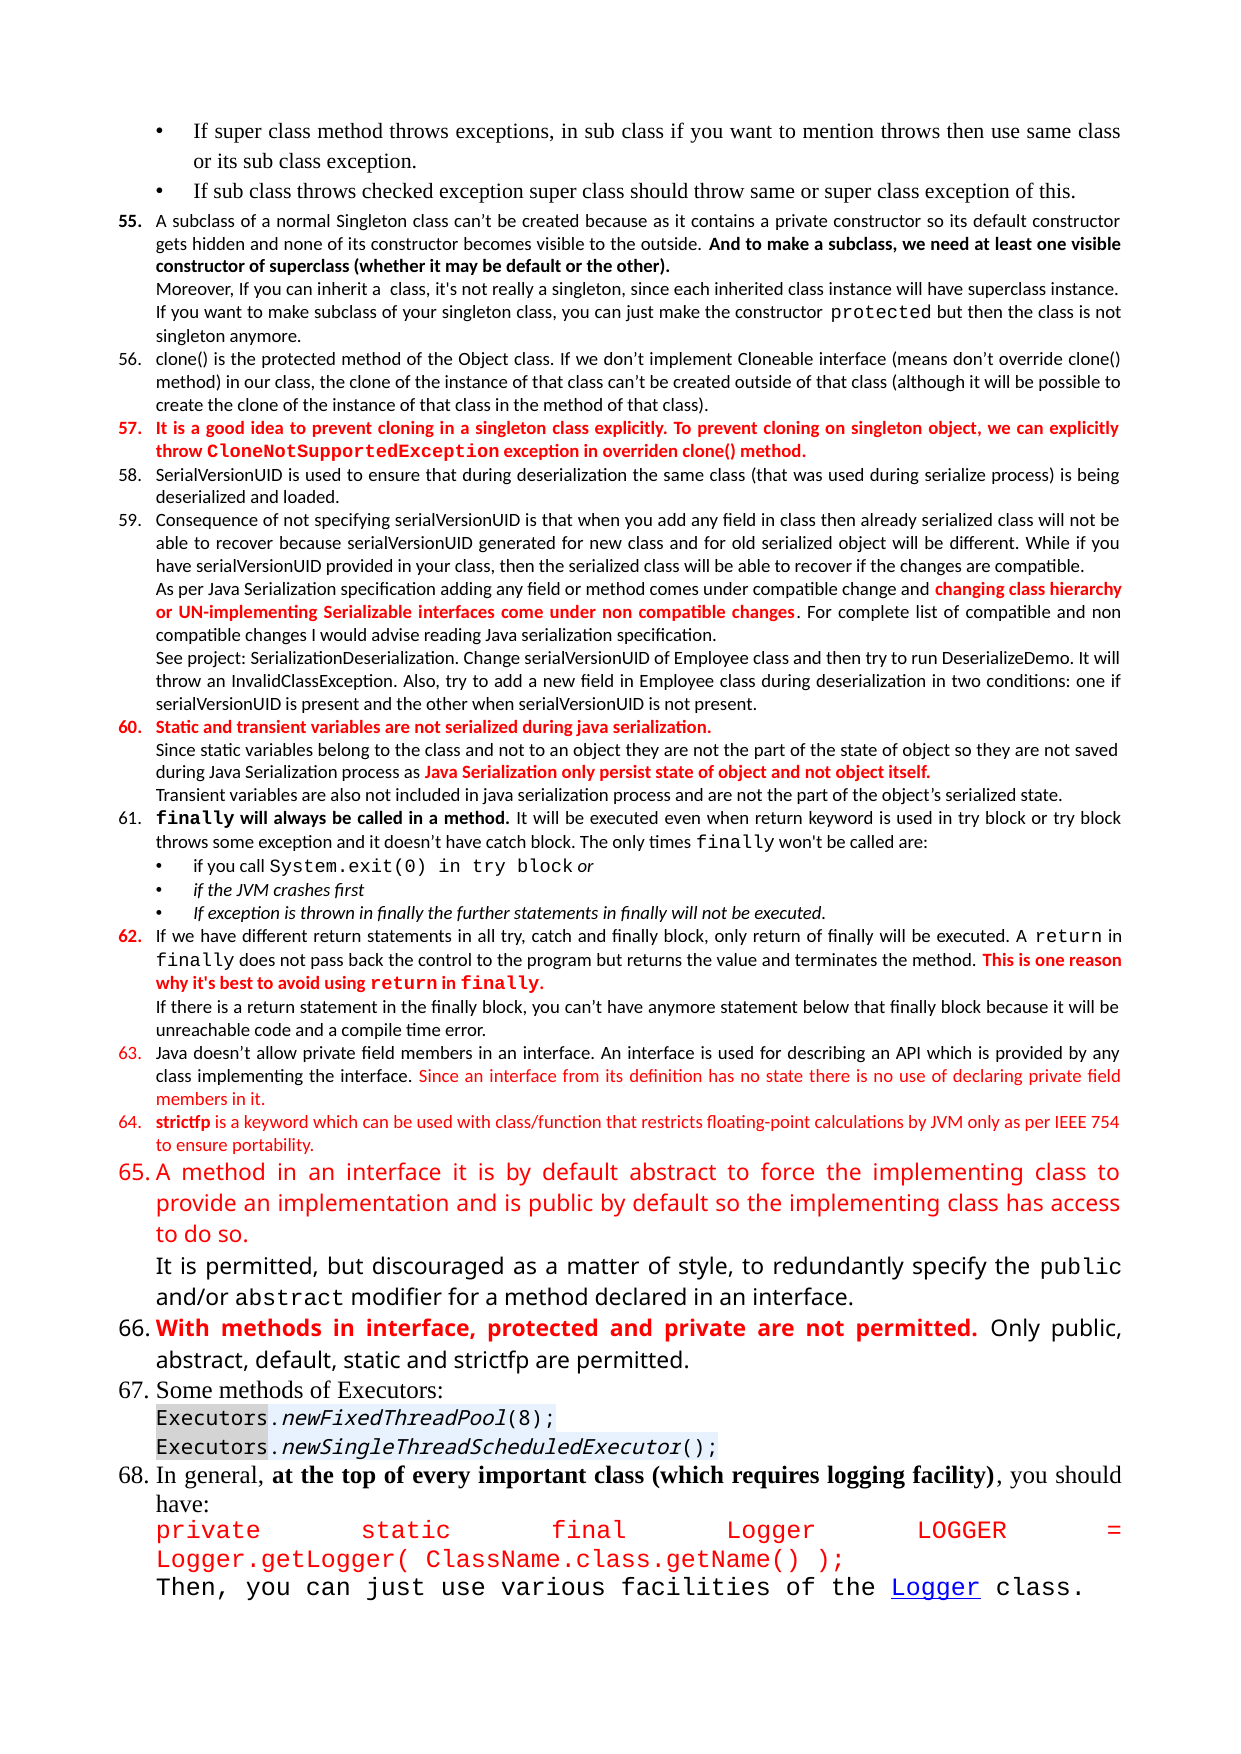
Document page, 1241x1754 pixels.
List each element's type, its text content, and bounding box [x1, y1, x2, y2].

list if the JVM crashes first [156, 878, 1122, 901]
list Some methods of Executors: [118, 1375, 1122, 1403]
list if you call System.exit(0) in try block or [156, 854, 1122, 878]
list If sub class throws checked exception super class should throw same or super class exception of this. [156, 178, 1122, 204]
list A subclass of a normal Singleton class can’t be created because as it contains a private constructor so its default constructor gets hidden and none of its constructor becomes visible to the outside. And to make a subclass, we need at least one visible constructor of superclass (whether it may be default or the other). [118, 209, 1122, 277]
list finally will always be called in a method. It will be executed even when return keyword is used in try block or try block throws some exception and it doesn’t have catch block. The only times finally won't be called are: [118, 806, 1122, 854]
list As per Java Serialization specification adding any field or method comes under compatible change and changing class hierarchy or UN-implementing Serializable interfaces come under non compatible changes. For complete list of compatible and non compatible changes I would advise reading Java serialization specification. [118, 577, 1122, 646]
list It is permitted, but discouraged as a matter of style, to redundantly specify the public and/or abstract modifier for a method declared in an interface. [118, 1249, 1122, 1312]
list If we have different return statements in all try, catch and finally block, only return of finally will be executed. A return in finally does not pass back the control to the program but returns the value and terminates the method. This is one reason why it's best to avoid using return in finally. [118, 924, 1122, 995]
list Executors.newSingleThreadScheduledExecutor(); [118, 1432, 1122, 1460]
list If exception is thrown in finally the further statements in finally will not be executed. [156, 901, 1122, 924]
list Transient variables are also not included in java serialization process and are not the part of the object’s serialized state. [118, 783, 1122, 806]
list private static final Logger LOGGER = Logger.getLogger( ClassName.class.getName() ); [118, 1518, 1122, 1574]
list See project: SerializationDeserialization. Change serialVersionUID of Employee class and then try to run DeserializeDemo. It will throw an InvalidClassException. Also, try to add a new field in Employee class during deserialization in two conditions: one if serialVersionUID is present and the other when serialVersionUID is not present. [118, 646, 1122, 715]
list In general, at the top of every important class (which requires logging facility), you should have: [118, 1460, 1122, 1518]
list SerialVersionUID is used to ensure that during deserialization the same class (that was used during serialize process) is being deserialized and loaded. [118, 463, 1122, 508]
list If there is a return statement in the finally block, you can’t have anymore statement below that finally block because it will be unreachable code and a compile time error. [118, 995, 1122, 1041]
list Executors.newFixedThreadPool(8); [118, 1403, 1122, 1432]
list Consequence of not specifying serialVersionUID is that when you add any field in class then already serialized class will not be able to recover because serialVersionUID generated for new class and for old serialized object will be different. While if you have serialVersionUID provided in your class, then the serialized class will be able to recover if the changes are compatible. [118, 508, 1122, 577]
list clone() is the protected method of the Object class. If we don’t implement Cloneable interface (means don’t override clone() method) in our class, the clone of the instance of that class can’t be created outside of that class (although it will be possible to create the clone of the instance of that class in the method of that class). [118, 347, 1122, 416]
list Then, you can just use various facilities of the Logger class. [118, 1574, 1122, 1603]
list A method in an interface it is by default abstract to force the implementing class to provide an implementation and is public by default so the implementing class has access to do so. [118, 1156, 1122, 1249]
list If super class method throws exceptions, in sub class if you want to mention throws then use same class or its sub class exception. [156, 118, 1122, 173]
list Java doesn’t allow private field members in an interface. An interface is used for describing an API which is provided by any class implementing the interface. Since an interface from its definition has no state there is no use of declaring private field members in it. [118, 1041, 1122, 1110]
list With methods in interface, protected and private are not permitted. Only public, abstract, default, static and strictfp are permitted. [118, 1312, 1122, 1375]
list Moreover, If you can inherit a class, it's not really a singleton, since each inherited class instance will have superclass instance. If you want to make subclass of your singleton class, you can just make the constructor protected but then the class is not singleton anymore. [118, 277, 1122, 347]
list It is a good idea to prevent cloning in a singleton class explicitly. To prevent cloning on singleton object, we can explicitly throw CloneNotSupportedException exception in overriden clone() method. [118, 416, 1122, 463]
list Static and transient variables are not serialized during java serialization. [118, 715, 1122, 738]
list Since static variables belong to the class and not to an object they are not the part of the state of object so they are not saved during Java Serialization process as Java Serialization only persist state of object and not object itself. [118, 738, 1122, 783]
list strictfp is a keyword which can be used with class/function that restricts floating-point calculations by JVM only as per IEEE 754 to ensure portability. [118, 1110, 1122, 1156]
